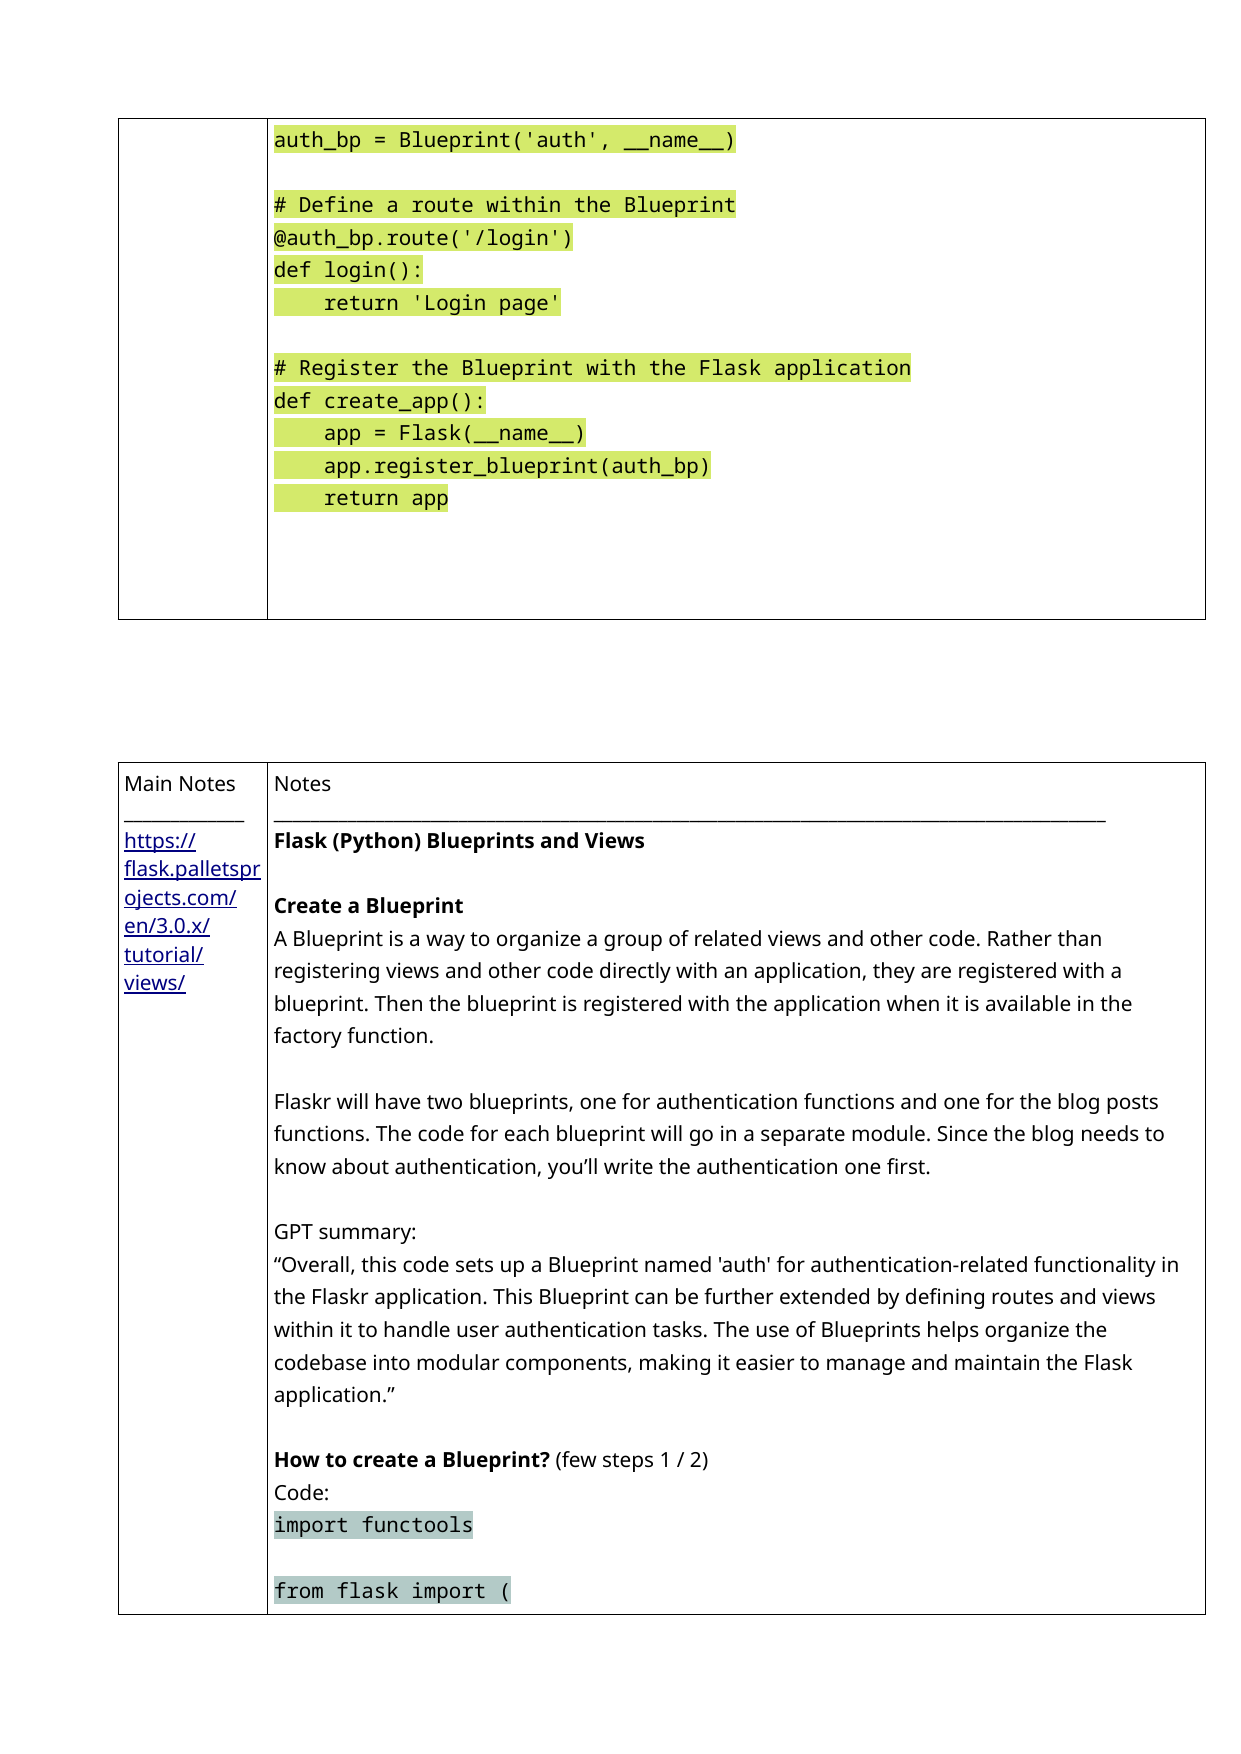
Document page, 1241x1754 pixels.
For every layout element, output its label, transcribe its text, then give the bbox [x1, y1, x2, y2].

table_header Main Notes _____________ https://flask.palletsprojects.com/en/3.0.x/tutorial/views/ [119, 763, 267, 1613]
table_header auth_bp = Blueprint('auth', __name__) # Define a route within the Blueprint @auth_bp.route('/login') def login(): return 'Login page' # Register the Blueprint with the Flask application def create_app(): app = Flask(__name__) app.register_blueprint(auth_bp) return app [268, 119, 1205, 619]
table_header [119, 119, 267, 619]
table_header Notes __________________________________________________________________________________________ Flask (Python) Blueprints and Views Create a Blueprint A Blueprint is a way to organize a group of related views and other code. Rather than registering views and other code directly with an application, they are registered with a blueprint. Then the blueprint is registered with the application when it is available in the factory function. Flaskr will have two blueprints, one for authentication functions and one for the blog posts functions. The code for each blueprint will go in a separate module. Since the blog needs to know about authentication, you’ll write the authentication one first. GPT summary: “Overall, this code sets up a Blueprint named 'auth' for authentication-related functionality in the Flaskr application. This Blueprint can be further extended by defining routes and views within it to handle user authentication tasks. The use of Blueprints helps organize the codebase into modular components, making it easier to manage and maintain the Flask application.” How to create a Blueprint? (few steps 1 / 2) Code: import functools from flask import ( [268, 763, 1205, 1613]
